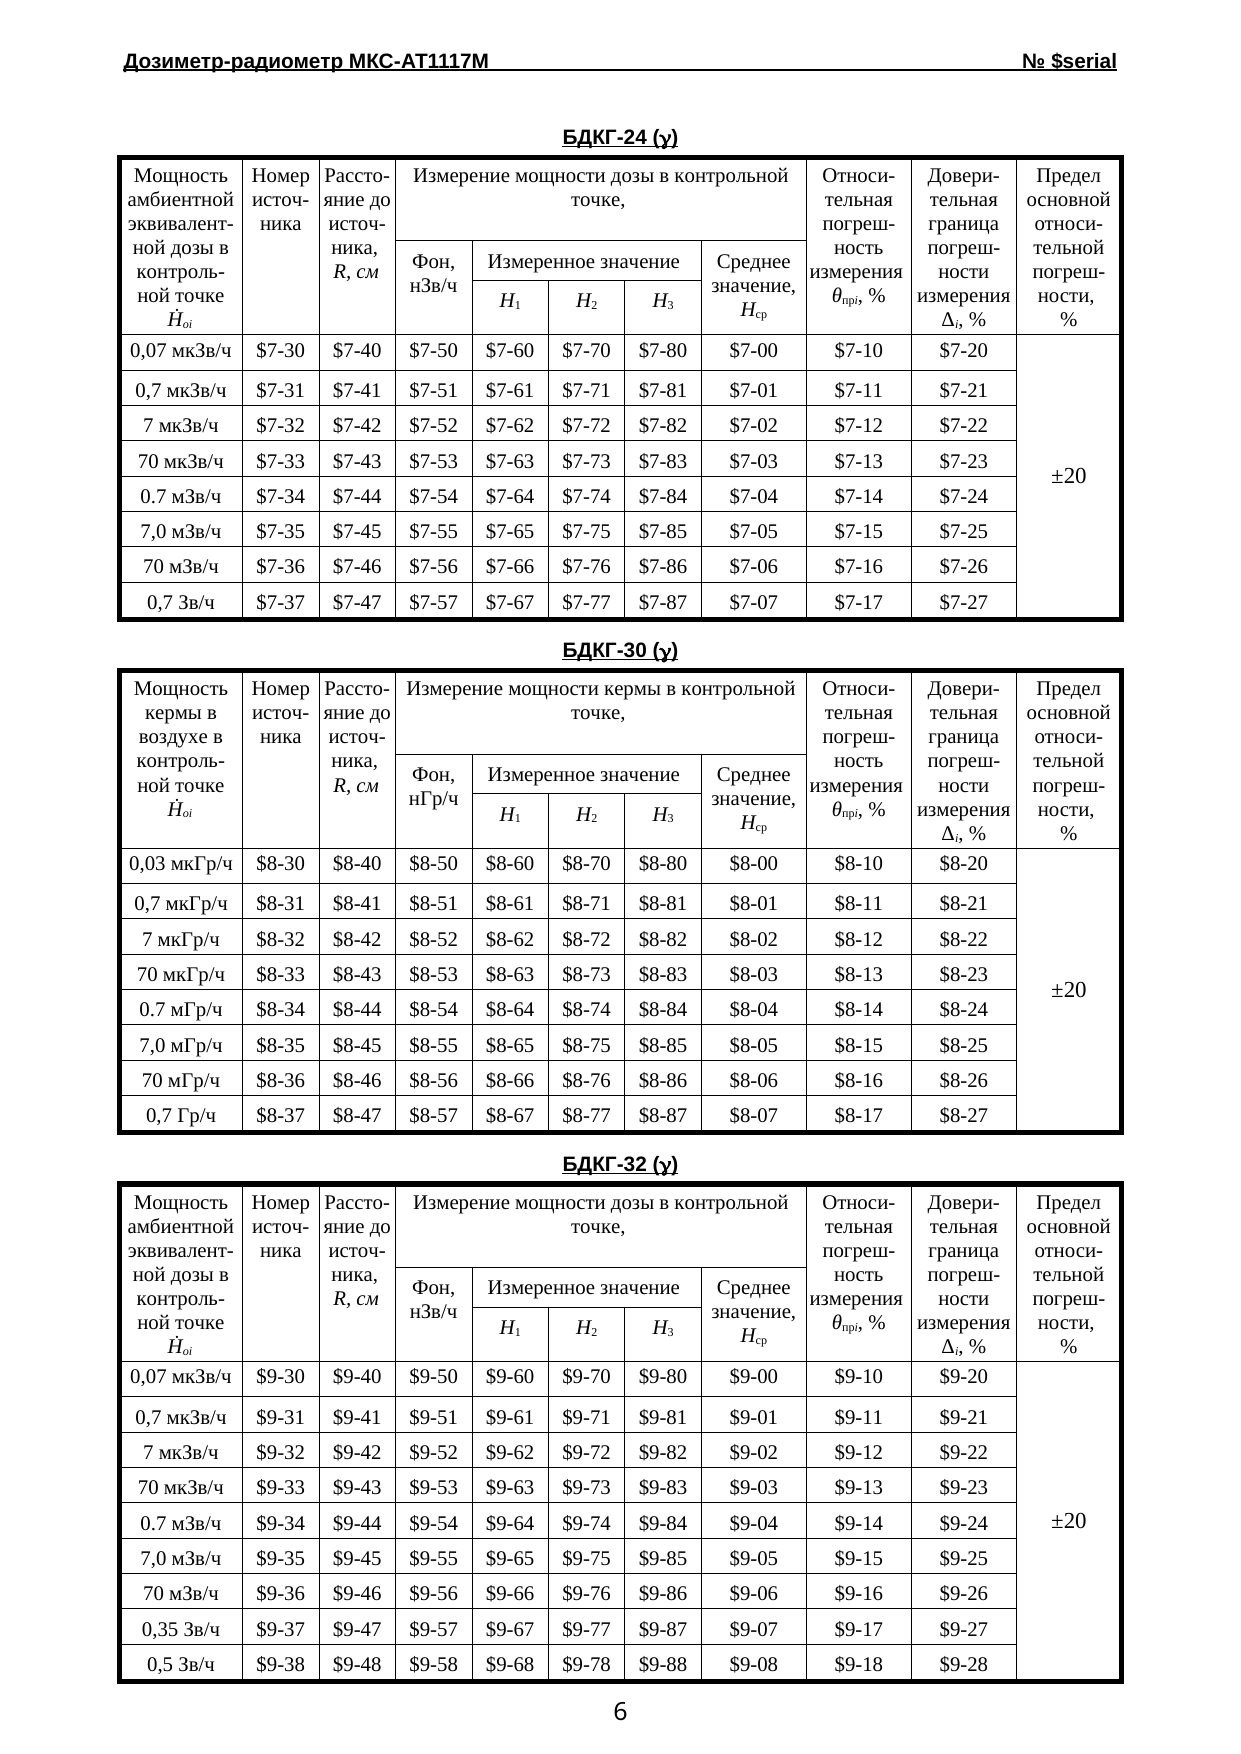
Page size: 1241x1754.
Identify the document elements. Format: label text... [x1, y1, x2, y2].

table_cell $8-73 [549, 955, 624, 989]
table_cell Рассто-яние до источ-ника, R, см [320, 673, 395, 848]
table_cell 0,7 мкЗв/ч [122, 1397, 242, 1432]
table_cell $8-54 [396, 990, 472, 1024]
table_cell $7-21 [912, 371, 1016, 405]
table_cell Среднее значение, Hср [702, 241, 806, 334]
table_cell Рассто-яние до источ-ника, R, см [320, 160, 395, 334]
table_cell $8-04 [702, 990, 806, 1024]
table_cell $8-03 [702, 955, 806, 989]
table_cell $8-10 [807, 849, 911, 883]
table_cell 0,03 мкГр/ч [122, 849, 242, 883]
table_cell $9-85 [625, 1539, 701, 1573]
table_cell 0,07 мкЗв/ч [122, 1362, 242, 1396]
table_cell $9-34 [243, 1503, 319, 1538]
table_cell $8-77 [549, 1096, 624, 1130]
table_cell Предел основной относи-тельной погреш-ности, % [1017, 160, 1119, 334]
table_cell $9-48 [320, 1645, 395, 1679]
table_cell Среднее значение, Hср [702, 1268, 806, 1361]
table_cell $7-77 [549, 583, 624, 617]
table_cell $7-53 [396, 441, 472, 476]
table_cell Довери-тельная граница погреш-ности измерения Δi, % [912, 673, 1016, 848]
table_cell $9-00 [702, 1362, 806, 1396]
table_cell $7-17 [807, 583, 911, 617]
table_cell 7,0 мГр/ч [122, 1025, 242, 1059]
table_cell $9-46 [320, 1574, 395, 1608]
table_cell Номер источ-ника [243, 1187, 319, 1361]
table_cell $9-31 [243, 1397, 319, 1432]
table_cell $9-38 [243, 1645, 319, 1679]
table_cell H3 [625, 1308, 701, 1361]
table_cell $8-65 [473, 1025, 548, 1059]
table_cell $8-53 [396, 955, 472, 989]
table_cell $8-76 [549, 1061, 624, 1095]
table_cell 0,7 Гр/ч [122, 1096, 242, 1130]
table_cell $9-17 [807, 1609, 911, 1643]
table_cell 0,7 мкГр/ч [122, 884, 242, 918]
table_cell $8-47 [320, 1096, 395, 1130]
table_cell $7-81 [625, 371, 701, 405]
table_cell 0,35 Зв/ч [122, 1609, 242, 1643]
table_cell $8-66 [473, 1061, 548, 1095]
table_cell $7-34 [243, 477, 319, 511]
table_cell 0,7 мкЗв/ч [122, 371, 242, 405]
table_cell $8-85 [625, 1025, 701, 1059]
table_cell $9-77 [549, 1609, 624, 1643]
table_cell $7-72 [549, 406, 624, 440]
table_cell 0,7 Зв/ч [122, 583, 242, 617]
table_cell $8-31 [243, 884, 319, 918]
table_cell $7-50 [396, 335, 472, 370]
table_cell Измерение мощности кермы в контрольной точке, [396, 673, 806, 754]
table_cell 70 мкЗв/ч [122, 1468, 242, 1502]
table_cell $9-63 [473, 1468, 548, 1502]
table_cell $9-16 [807, 1574, 911, 1608]
table_cell Номер источ-ника [243, 673, 319, 848]
table_cell $7-04 [702, 477, 806, 511]
table_cell $7-36 [243, 547, 319, 582]
table_cell $9-70 [549, 1362, 624, 1396]
table_cell $9-41 [320, 1397, 395, 1432]
table_cell $8-45 [320, 1025, 395, 1059]
table_cell Предел основной относи-тельной погреш-ности, % [1017, 673, 1119, 848]
table_cell $9-81 [625, 1397, 701, 1432]
table_cell Предел основной относи-тельной погреш-ности, % [1017, 1187, 1119, 1361]
table_cell $9-71 [549, 1397, 624, 1432]
table_cell $7-14 [807, 477, 911, 511]
table_cell $7-40 [320, 335, 395, 370]
table_cell $9-08 [702, 1645, 806, 1679]
table_cell 7 мкЗв/ч [122, 1433, 242, 1467]
table_cell 7 мкЗв/ч [122, 406, 242, 440]
table_cell $8-71 [549, 884, 624, 918]
table_cell $9-07 [702, 1609, 806, 1643]
table_cell $7-16 [807, 547, 911, 582]
table_cell $8-87 [625, 1096, 701, 1130]
table_cell $7-37 [243, 583, 319, 617]
table_cell 70 мГр/ч [122, 1061, 242, 1095]
table_cell $8-52 [396, 919, 472, 954]
table_cell $8-62 [473, 919, 548, 954]
table_cell $9-82 [625, 1433, 701, 1467]
table_cell $8-11 [807, 884, 911, 918]
table_cell $7-74 [549, 477, 624, 511]
table_cell $8-50 [396, 849, 472, 883]
table_cell Мощность амбиентной эквивалент-ной дозы в контроль-ной точке Ḣoi [122, 160, 242, 334]
table_cell $8-41 [320, 884, 395, 918]
table_cell Довери-тельная граница погреш-ности измерения Δi, % [912, 1187, 1016, 1361]
table_cell 70 мЗв/ч [122, 1574, 242, 1608]
table_cell $8-02 [702, 919, 806, 954]
table_cell $9-55 [396, 1539, 472, 1573]
table_cell $9-54 [396, 1503, 472, 1538]
table_cell $9-50 [396, 1362, 472, 1396]
table_cell $7-44 [320, 477, 395, 511]
table_cell Измеренное значение [473, 241, 701, 280]
table_cell $7-13 [807, 441, 911, 476]
table_cell $8-35 [243, 1025, 319, 1059]
table_cell $7-03 [702, 441, 806, 476]
table_cell $8-84 [625, 990, 701, 1024]
table_cell $9-65 [473, 1539, 548, 1573]
table_cell $9-37 [243, 1609, 319, 1643]
table_cell $8-00 [702, 849, 806, 883]
table_cell $7-71 [549, 371, 624, 405]
table_cell Мощность амбиентной эквивалент-ной дозы в контроль-ной точке Ḣoi [122, 1187, 242, 1361]
table_cell $9-53 [396, 1468, 472, 1502]
table_cell $8-46 [320, 1061, 395, 1095]
table_cell H1 [473, 1308, 548, 1361]
table_cell ±20 [1017, 849, 1119, 1130]
table_cell $9-35 [243, 1539, 319, 1573]
table_cell 7,0 мЗв/ч [122, 1539, 242, 1573]
table_cell $7-02 [702, 406, 806, 440]
table_cell $9-74 [549, 1503, 624, 1538]
table_cell $8-81 [625, 884, 701, 918]
table_cell H2 [549, 281, 624, 334]
table_cell $7-65 [473, 512, 548, 546]
table_cell $9-83 [625, 1468, 701, 1502]
table_cell $8-30 [243, 849, 319, 883]
table_cell $8-21 [912, 884, 1016, 918]
table_cell $9-20 [912, 1362, 1016, 1396]
table_cell $8-80 [625, 849, 701, 883]
table_cell Относи-тельная погреш-ность измерения θпрi, % [807, 673, 911, 848]
table_cell $8-63 [473, 955, 548, 989]
table_cell $9-58 [396, 1645, 472, 1679]
table_cell $7-63 [473, 441, 548, 476]
table_cell $9-60 [473, 1362, 548, 1396]
table_cell H1 [473, 794, 548, 848]
table_cell $7-84 [625, 477, 701, 511]
table_cell $8-42 [320, 919, 395, 954]
table_cell Измеренное значение [473, 1268, 701, 1307]
table_cell $9-22 [912, 1433, 1016, 1467]
table_cell $7-31 [243, 371, 319, 405]
table_cell $7-61 [473, 371, 548, 405]
table_cell $9-86 [625, 1574, 701, 1608]
table_cell $9-11 [807, 1397, 911, 1432]
table_cell $9-21 [912, 1397, 1016, 1432]
table_cell Довери-тельная граница погреш-ности измерения Δi, % [912, 160, 1016, 334]
table_cell H2 [549, 794, 624, 848]
table_cell $8-26 [912, 1061, 1016, 1095]
table_cell $9-28 [912, 1645, 1016, 1679]
table_cell H1 [473, 281, 548, 334]
table_cell $8-06 [702, 1061, 806, 1095]
table_cell $9-42 [320, 1433, 395, 1467]
table_cell $7-30 [243, 335, 319, 370]
table_cell $9-72 [549, 1433, 624, 1467]
table_cell H3 [625, 281, 701, 334]
table_cell $8-40 [320, 849, 395, 883]
table_cell $7-60 [473, 335, 548, 370]
table_cell $9-01 [702, 1397, 806, 1432]
table_header БДКГ-24 () [119, 109, 1121, 155]
table_cell 0,5 Зв/ч [122, 1645, 242, 1679]
table_cell $9-75 [549, 1539, 624, 1573]
table_cell $7-33 [243, 441, 319, 476]
table_cell ±20 [1017, 335, 1119, 617]
table_cell $7-54 [396, 477, 472, 511]
table_cell $8-67 [473, 1096, 548, 1130]
table_cell Номер источ-ника [243, 160, 319, 334]
table_cell $7-67 [473, 583, 548, 617]
table_cell $9-52 [396, 1433, 472, 1467]
table_cell 70 мкЗв/ч [122, 441, 242, 476]
table_cell 0.7 мЗв/ч [122, 1503, 242, 1538]
table_cell 7,0 мЗв/ч [122, 512, 242, 546]
table_cell Фон, нЗв/ч [396, 241, 472, 334]
table_cell $8-22 [912, 919, 1016, 954]
table_cell $7-51 [396, 371, 472, 405]
table_cell $8-82 [625, 919, 701, 954]
table_cell $7-07 [702, 583, 806, 617]
table_header БДКГ-32 () [119, 1135, 1121, 1181]
table_cell $8-01 [702, 884, 806, 918]
table_cell $7-75 [549, 512, 624, 546]
table_cell $9-51 [396, 1397, 472, 1432]
table_cell $9-88 [625, 1645, 701, 1679]
table_cell $8-20 [912, 849, 1016, 883]
table_cell 70 мкГр/ч [122, 955, 242, 989]
table_cell $9-43 [320, 1468, 395, 1502]
table_cell $7-10 [807, 335, 911, 370]
table_cell $8-37 [243, 1096, 319, 1130]
table_cell $8-57 [396, 1096, 472, 1130]
table_cell H3 [625, 794, 701, 848]
table_cell Фон, нЗв/ч [396, 1268, 472, 1361]
table_cell $9-61 [473, 1397, 548, 1432]
table_cell $7-82 [625, 406, 701, 440]
table_cell $7-87 [625, 583, 701, 617]
table_cell $9-64 [473, 1503, 548, 1538]
table_cell 70 мЗв/ч [122, 547, 242, 582]
table_cell $7-83 [625, 441, 701, 476]
table_cell $9-73 [549, 1468, 624, 1502]
table_cell $8-72 [549, 919, 624, 954]
table_cell $7-05 [702, 512, 806, 546]
table_cell Измерение мощности дозы в контрольной точке, [396, 160, 806, 240]
table_cell $7-26 [912, 547, 1016, 582]
table_cell $9-27 [912, 1609, 1016, 1643]
table_cell $8-75 [549, 1025, 624, 1059]
table_cell $7-86 [625, 547, 701, 582]
table_cell $7-06 [702, 547, 806, 582]
table_cell Фон, нГр/ч [396, 755, 472, 848]
table_cell $9-57 [396, 1609, 472, 1643]
table_cell $7-55 [396, 512, 472, 546]
table_cell $8-83 [625, 955, 701, 989]
table_cell $7-11 [807, 371, 911, 405]
table_cell $8-17 [807, 1096, 911, 1130]
table_cell $7-22 [912, 406, 1016, 440]
table_cell $9-33 [243, 1468, 319, 1502]
table_cell $7-66 [473, 547, 548, 582]
table_cell $9-05 [702, 1539, 806, 1573]
table_cell $7-64 [473, 477, 548, 511]
table_cell $8-61 [473, 884, 548, 918]
table_cell $7-27 [912, 583, 1016, 617]
table_cell $8-32 [243, 919, 319, 954]
table_cell 0,07 мкЗв/ч [122, 335, 242, 370]
table_cell $7-41 [320, 371, 395, 405]
table_cell $9-14 [807, 1503, 911, 1538]
table_cell $8-05 [702, 1025, 806, 1059]
table_cell $7-52 [396, 406, 472, 440]
table_cell $8-13 [807, 955, 911, 989]
table_cell $9-87 [625, 1609, 701, 1643]
table_cell $8-44 [320, 990, 395, 1024]
table_cell $8-23 [912, 955, 1016, 989]
table_cell $7-15 [807, 512, 911, 546]
table_cell $9-40 [320, 1362, 395, 1396]
table_cell $9-06 [702, 1574, 806, 1608]
table_cell Измерение мощности дозы в контрольной точке, [396, 1187, 806, 1267]
table_cell 0.7 мЗв/ч [122, 477, 242, 511]
table_cell $8-12 [807, 919, 911, 954]
table_cell $9-47 [320, 1609, 395, 1643]
table_cell Измеренное значение [473, 755, 701, 793]
table_cell $7-20 [912, 335, 1016, 370]
table_cell $7-32 [243, 406, 319, 440]
table_cell $8-27 [912, 1096, 1016, 1130]
table_cell $9-15 [807, 1539, 911, 1573]
table_cell $9-84 [625, 1503, 701, 1538]
table_cell Относи-тельная погреш-ность измерения θпрi, % [807, 1187, 911, 1361]
table_cell $8-74 [549, 990, 624, 1024]
table_cell $9-32 [243, 1433, 319, 1467]
table_cell $9-12 [807, 1433, 911, 1467]
table_cell $9-80 [625, 1362, 701, 1396]
table_cell $7-73 [549, 441, 624, 476]
table_cell $8-64 [473, 990, 548, 1024]
table_cell $9-67 [473, 1609, 548, 1643]
table_cell $8-43 [320, 955, 395, 989]
table_cell $7-57 [396, 583, 472, 617]
table_cell $7-76 [549, 547, 624, 582]
table_cell $9-13 [807, 1468, 911, 1502]
table_cell $9-76 [549, 1574, 624, 1608]
table_cell $9-02 [702, 1433, 806, 1467]
table_cell $9-66 [473, 1574, 548, 1608]
table_cell $7-47 [320, 583, 395, 617]
table_cell $8-24 [912, 990, 1016, 1024]
table_cell $9-03 [702, 1468, 806, 1502]
table_cell Рассто-яние до источ-ника, R, см [320, 1187, 395, 1361]
table_cell $8-33 [243, 955, 319, 989]
table_cell $7-35 [243, 512, 319, 546]
table_cell $7-46 [320, 547, 395, 582]
table_cell $7-80 [625, 335, 701, 370]
table_cell Среднее значение, Hср [702, 755, 806, 848]
table_cell $8-07 [702, 1096, 806, 1130]
table_cell $7-62 [473, 406, 548, 440]
table_cell $8-25 [912, 1025, 1016, 1059]
table_cell $7-56 [396, 547, 472, 582]
table_cell $7-01 [702, 371, 806, 405]
table_cell $9-26 [912, 1574, 1016, 1608]
table_cell $9-30 [243, 1362, 319, 1396]
table_cell $7-45 [320, 512, 395, 546]
table_cell $9-24 [912, 1503, 1016, 1538]
table_cell $9-44 [320, 1503, 395, 1538]
table_cell $8-15 [807, 1025, 911, 1059]
table_header БДКГ-30 () [119, 622, 1121, 668]
table_cell $9-18 [807, 1645, 911, 1679]
table_cell $7-00 [702, 335, 806, 370]
table_cell $8-86 [625, 1061, 701, 1095]
table_cell $8-36 [243, 1061, 319, 1095]
table_cell $7-85 [625, 512, 701, 546]
table_cell $8-55 [396, 1025, 472, 1059]
table_cell $7-24 [912, 477, 1016, 511]
table_cell $8-70 [549, 849, 624, 883]
table_cell Относи-тельная погреш-ность измерения θпрi, % [807, 160, 911, 334]
table_cell $8-56 [396, 1061, 472, 1095]
table_cell $8-16 [807, 1061, 911, 1095]
table_cell Мощность кермы в воздухе в контроль-ной точке Ḣoi [122, 673, 242, 848]
table_cell $9-78 [549, 1645, 624, 1679]
table_cell $9-36 [243, 1574, 319, 1608]
table_cell $9-25 [912, 1539, 1016, 1573]
table_cell $7-23 [912, 441, 1016, 476]
table_cell $7-43 [320, 441, 395, 476]
table_cell 0.7 мГр/ч [122, 990, 242, 1024]
table_cell $8-34 [243, 990, 319, 1024]
table_cell $7-25 [912, 512, 1016, 546]
table_cell 7 мкГр/ч [122, 919, 242, 954]
table_cell $9-62 [473, 1433, 548, 1467]
table_cell $9-45 [320, 1539, 395, 1573]
table_cell $8-51 [396, 884, 472, 918]
table_cell $9-10 [807, 1362, 911, 1396]
table_cell $7-42 [320, 406, 395, 440]
table_cell $7-12 [807, 406, 911, 440]
table_cell $9-04 [702, 1503, 806, 1538]
table_cell $8-14 [807, 990, 911, 1024]
table_cell H2 [549, 1308, 624, 1361]
table_cell ±20 [1017, 1362, 1119, 1679]
table_cell $9-56 [396, 1574, 472, 1608]
table_cell $8-60 [473, 849, 548, 883]
table_cell $9-68 [473, 1645, 548, 1679]
table_cell $7-70 [549, 335, 624, 370]
table_cell $9-23 [912, 1468, 1016, 1502]
